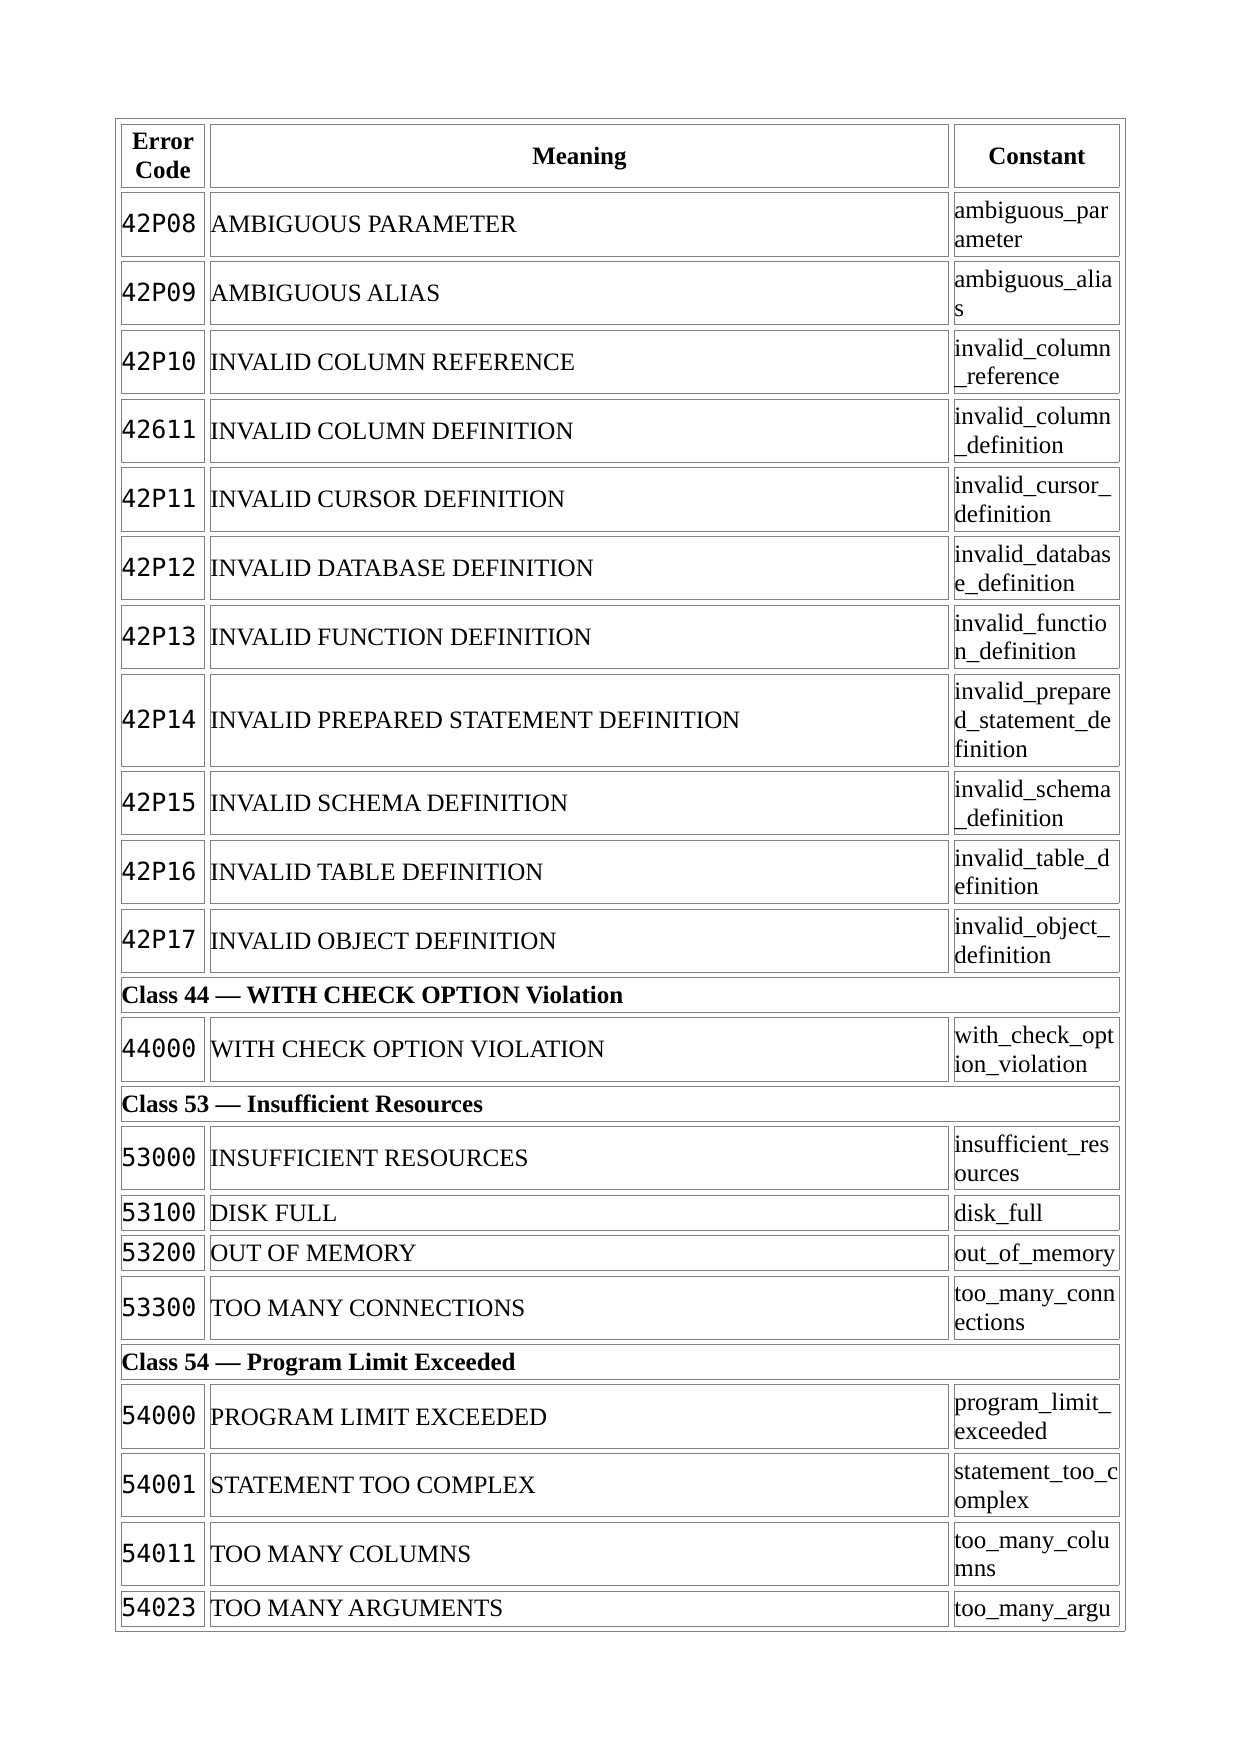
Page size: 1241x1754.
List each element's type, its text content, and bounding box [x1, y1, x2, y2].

table_cell Class 44 — WITH CHECK OPTION Violation [118, 972, 1122, 1012]
table_cell too_many_argu [951, 1585, 1122, 1626]
table_cell invalid_schema_definition [951, 766, 1122, 834]
table_cell 42P17 [118, 903, 207, 972]
table_cell TOO MANY ARGUMENTS [207, 1585, 951, 1626]
table_cell INVALID DATABASE DEFINITION [207, 531, 951, 599]
table_cell 42P11 [118, 462, 207, 531]
table_cell 54011 [118, 1516, 207, 1585]
table_cell 42P12 [118, 531, 207, 599]
table_cell program_limit_exceeded [951, 1379, 1122, 1448]
table_cell 53200 [118, 1230, 207, 1270]
table_cell Class 54 — Program Limit Exceeded [118, 1339, 1122, 1379]
table_cell 53000 [118, 1121, 207, 1189]
table_cell 42P14 [118, 668, 207, 766]
table_cell AMBIGUOUS PARAMETER [207, 187, 951, 256]
table_cell 53100 [118, 1189, 207, 1230]
table_cell insufficient_resources [951, 1121, 1122, 1189]
table_cell TOO MANY COLUMNS [207, 1516, 951, 1585]
table_cell AMBIGUOUS ALIAS [207, 256, 951, 324]
table_cell 42P10 [118, 324, 207, 393]
table_cell 42P13 [118, 599, 207, 668]
table_cell invalid_database_definition [951, 531, 1122, 599]
table_cell 54000 [118, 1379, 207, 1448]
table_cell disk_full [951, 1189, 1122, 1230]
table_header Meaning [207, 119, 951, 187]
table_cell INVALID PREPARED STATEMENT DEFINITION [207, 668, 951, 766]
table_cell invalid_column_definition [951, 393, 1122, 462]
table_cell INVALID SCHEMA DEFINITION [207, 766, 951, 834]
table_cell 42P09 [118, 256, 207, 324]
table_cell with_check_option_violation [951, 1012, 1122, 1081]
table_cell invalid_function_definition [951, 599, 1122, 668]
table_cell DISK FULL [207, 1189, 951, 1230]
table_cell OUT OF MEMORY [207, 1230, 951, 1270]
table_cell 54023 [118, 1585, 207, 1626]
table_cell PROGRAM LIMIT EXCEEDED [207, 1380, 951, 1448]
table_cell INVALID TABLE DEFINITION [207, 834, 951, 903]
table_cell 53300 [118, 1270, 207, 1339]
table_header Error Code [118, 119, 207, 187]
table_cell 42611 [118, 393, 207, 462]
table_cell INVALID CURSOR DEFINITION [207, 462, 951, 531]
table_cell TOO MANY CONNECTIONS [207, 1270, 951, 1339]
table_cell 42P16 [118, 834, 207, 903]
table_header Constant [951, 119, 1122, 187]
table_cell out_of_memory [951, 1230, 1122, 1270]
table_cell invalid_table_definition [951, 834, 1122, 903]
table_cell too_many_connections [951, 1270, 1122, 1339]
table_cell 44000 [118, 1012, 207, 1081]
table_cell ambiguous_alias [951, 256, 1122, 324]
table_cell 42P15 [118, 766, 207, 834]
table_cell invalid_prepared_statement_definition [951, 668, 1122, 766]
table_cell INSUFFICIENT RESOURCES [207, 1122, 951, 1189]
table_cell INVALID FUNCTION DEFINITION [207, 599, 951, 668]
table_cell invalid_object_definition [951, 903, 1122, 972]
table_cell invalid_column_reference [951, 324, 1122, 393]
table_cell INVALID COLUMN DEFINITION [207, 393, 951, 462]
table_cell invalid_cursor_definition [951, 462, 1122, 531]
table_cell STATEMENT TOO COMPLEX [207, 1448, 951, 1516]
table_cell too_many_columns [951, 1516, 1122, 1585]
table_cell INVALID COLUMN REFERENCE [207, 324, 951, 393]
table_cell WITH CHECK OPTION VIOLATION [207, 1013, 951, 1081]
table_cell 54001 [118, 1448, 207, 1516]
table_cell ambiguous_parameter [951, 187, 1122, 256]
table_cell 42P08 [118, 187, 207, 256]
table_cell INVALID OBJECT DEFINITION [207, 903, 951, 972]
table_cell Class 53 — Insufficient Resources [118, 1081, 1122, 1121]
table_cell statement_too_complex [951, 1448, 1122, 1516]
